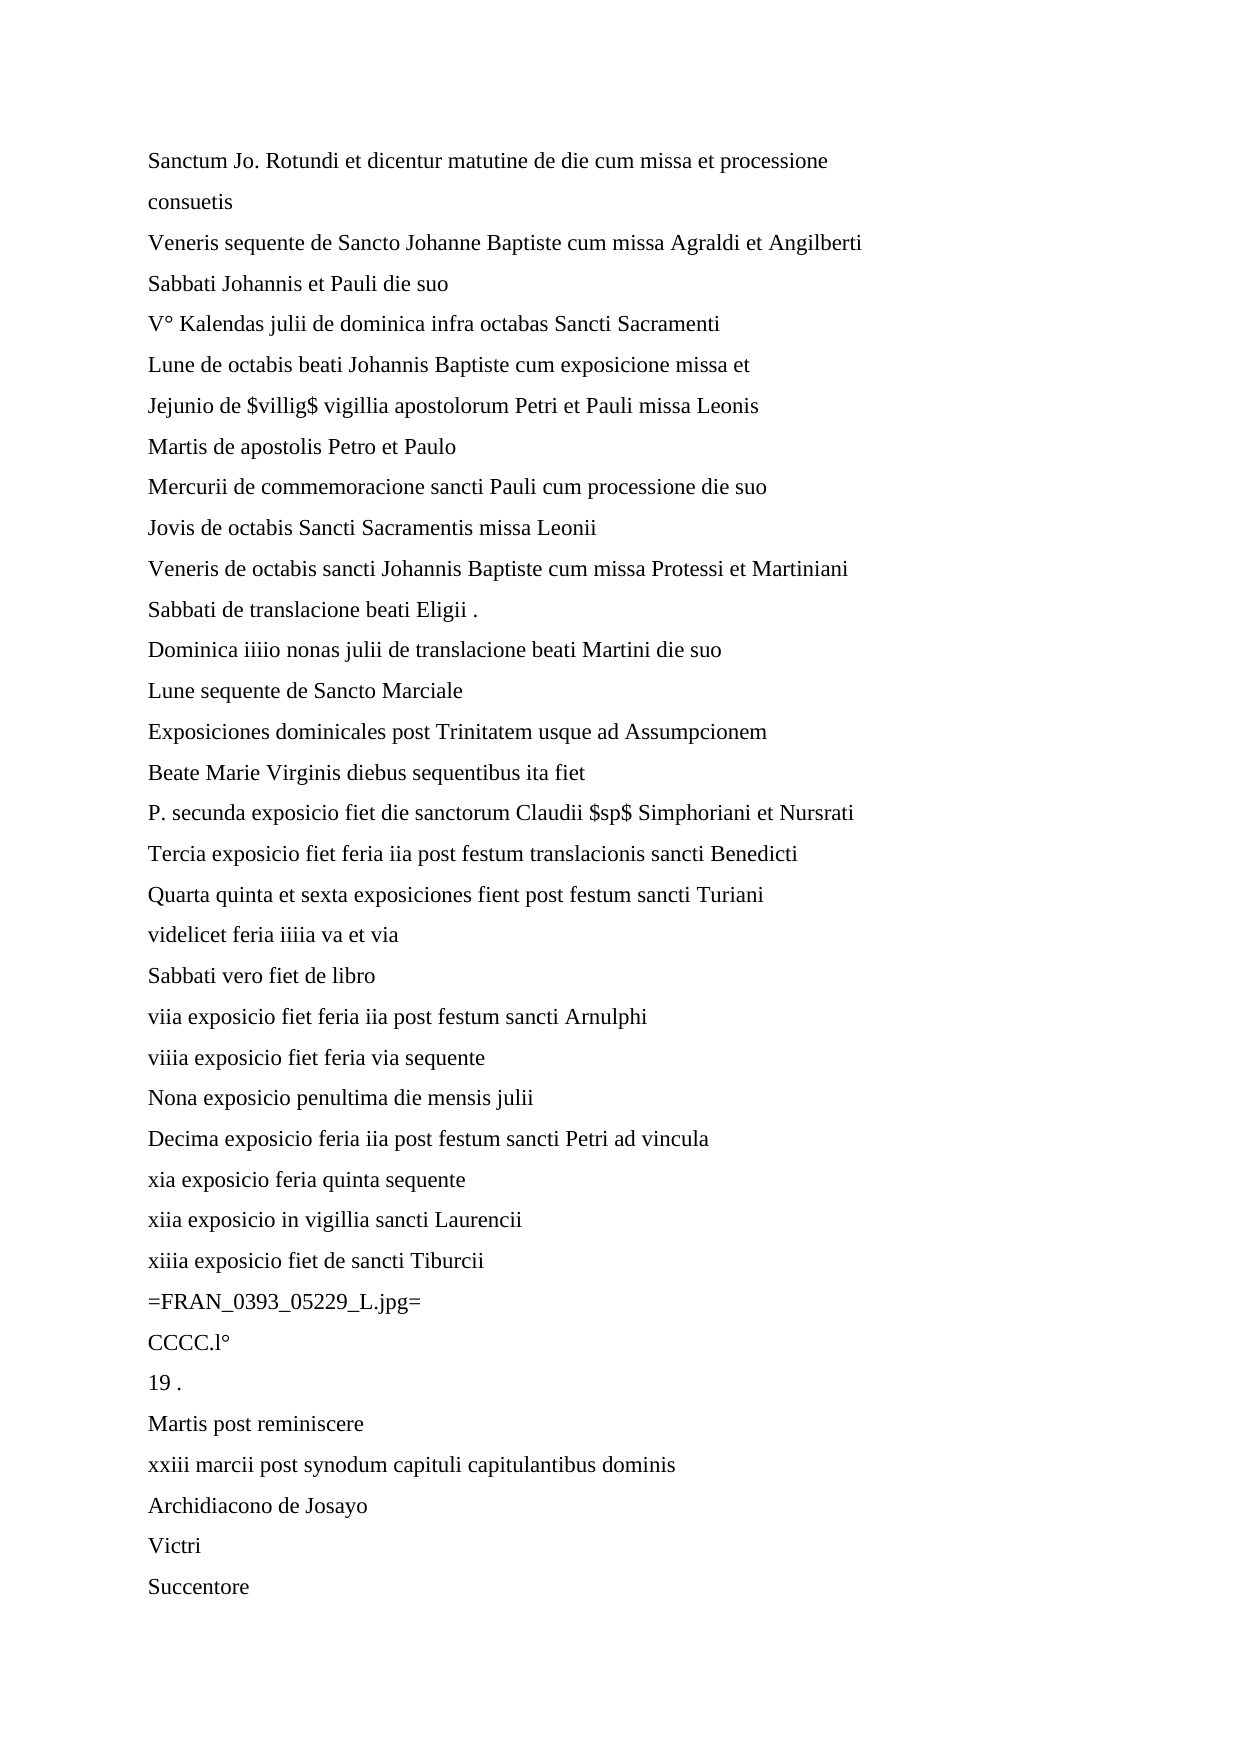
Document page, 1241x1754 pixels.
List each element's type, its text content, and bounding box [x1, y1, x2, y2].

text Sabbati de translacione beati Eligii . [148, 596, 1093, 622]
text Succentore [148, 1573, 1093, 1599]
text Veneris sequente de Sancto Johanne Baptiste cum missa Agraldi et Angilberti [148, 229, 1093, 255]
text Sabbati Johannis et Pauli die suo [148, 270, 1093, 296]
text Sanctum Jo. Rotundi et dicentur matutine de die cum missa et processione [148, 148, 1093, 174]
text xiiia exposicio fiet de sancti Tiburcii [148, 1247, 1093, 1274]
text Sabbati vero fiet de libro [148, 962, 1093, 988]
text CCCC.l° [148, 1329, 1093, 1355]
text xiia exposicio in vigillia sancti Laurencii [148, 1207, 1093, 1233]
text videlicet feria iiiia va et via [148, 921, 1093, 948]
text Lune sequente de Sancto Marciale [148, 677, 1093, 703]
text Martis post reminiscere [148, 1410, 1093, 1437]
text =FRAN_0393_05229_L.jpg= [148, 1288, 1093, 1314]
text xia exposicio feria quinta sequente [148, 1166, 1093, 1192]
text Victri [148, 1532, 1093, 1559]
text V° Kalendas julii de dominica infra octabas Sancti Sacramenti [148, 311, 1093, 337]
text Jovis de octabis Sancti Sacramentis missa Leonii [148, 514, 1093, 541]
text Decima exposicio feria iia post festum sancti Petri ad vincula [148, 1125, 1093, 1151]
text consuetis [148, 188, 1093, 215]
text Veneris de octabis sancti Johannis Baptiste cum missa Protessi et Martiniani [148, 555, 1093, 581]
text Martis de apostolis Petro et Paulo [148, 433, 1093, 459]
text 19 . [148, 1369, 1093, 1396]
text Beate Marie Virginis diebus sequentibus ita fiet [148, 758, 1093, 785]
text Tercia exposicio fiet feria iia post festum translacionis sancti Benedicti [148, 840, 1093, 866]
text Dominica iiiio nonas julii de translacione beati Martini die suo [148, 636, 1093, 663]
text Quarta quinta et sexta exposiciones fient post festum sancti Turiani [148, 881, 1093, 907]
text Archidiacono de Josayo [148, 1492, 1093, 1518]
text P. secunda exposicio fiet die sanctorum Claudii $sp$ Simphoriani et Nursrati [148, 799, 1093, 826]
text Mercurii de commemoracione sancti Pauli cum processione die suo [148, 473, 1093, 500]
text viiia exposicio fiet feria via sequente [148, 1044, 1093, 1070]
text Exposiciones dominicales post Trinitatem usque ad Assumpcionem [148, 718, 1093, 744]
text Nona exposicio penultima die mensis julii [148, 1084, 1093, 1111]
text Jejunio de $villig$ vigillia apostolorum Petri et Pauli missa Leonis [148, 392, 1093, 418]
text xxiii marcii post synodum capituli capitulantibus dominis [148, 1451, 1093, 1477]
text viia exposicio fiet feria iia post festum sancti Arnulphi [148, 1003, 1093, 1029]
text Lune de octabis beati Johannis Baptiste cum exposicione missa et [148, 351, 1093, 378]
